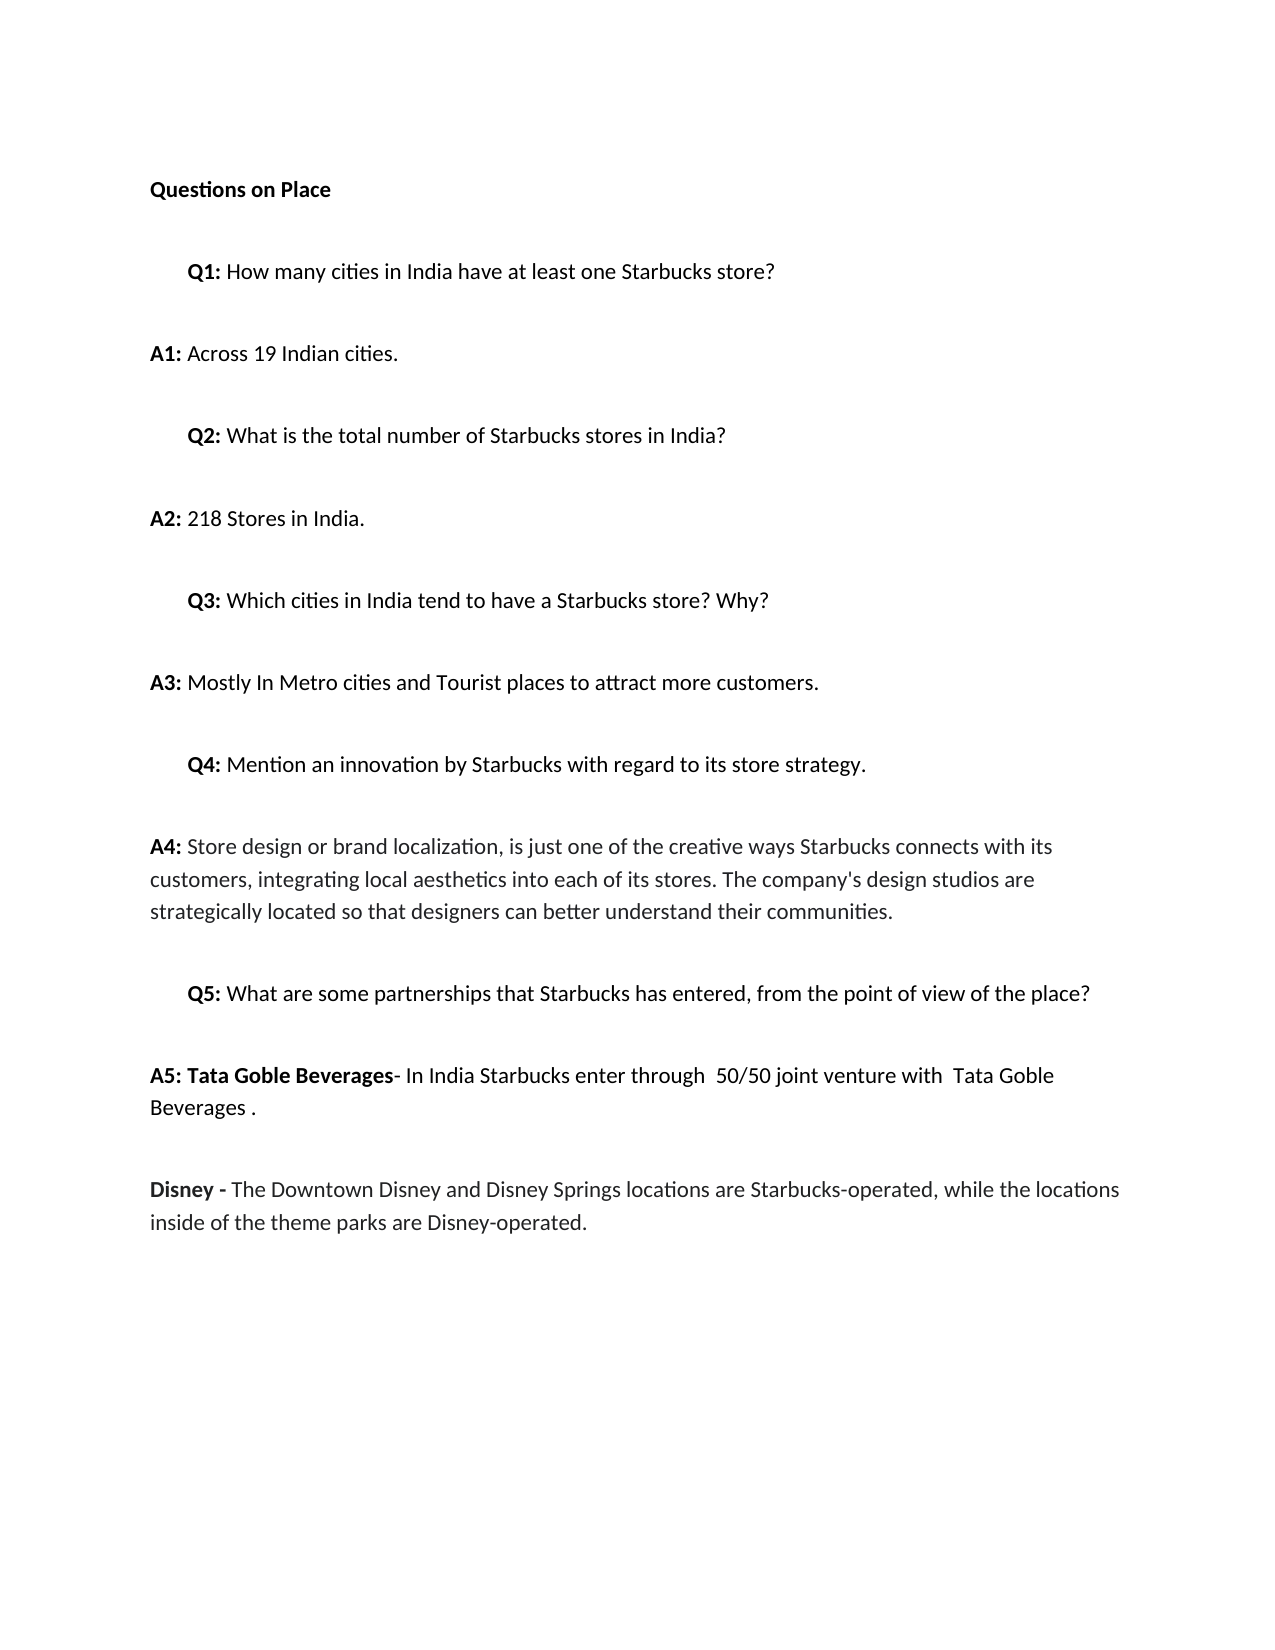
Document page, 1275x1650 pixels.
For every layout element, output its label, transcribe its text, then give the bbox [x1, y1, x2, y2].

text Q5: What are some partnerships that Starbucks has entered, from the point of view of the place? [187, 979, 1125, 1007]
text Q3: Which cities in India tend to have a Starbucks store? Why? [187, 586, 1125, 614]
text A2: 218 Stores in India. [150, 504, 1125, 532]
text A1: Across 19 Indian cities. [150, 339, 1125, 367]
text Q4: Mention an innovation by Starbucks with regard to its store strategy. [187, 750, 1125, 778]
text Q2: What is the total number of Starbucks stores in India? [187, 422, 1125, 449]
text Disney - The Downtown Disney and Disney Springs locations are Starbucks-operated, while the locations inside of the theme parks are Disney-operated. [150, 1176, 1125, 1236]
text Questions on Place [150, 175, 1125, 203]
text Q1: How many cities in India have at least one Starbucks store? [187, 257, 1125, 285]
text A4: Store design or brand localization, is just one of the creative ways Starbucks connects with its customers, integrating local aesthetics into each of its stores. The company's design studios are strategically located so that designers can better understand their communities. [150, 832, 1125, 925]
text A3: Mostly In Metro cities and Tourist places to attract more customers. [150, 668, 1125, 696]
text A5: Tata Goble Beverages- In India Starbucks enter through 50/50 joint venture with Tata Goble Beverages . [150, 1061, 1125, 1121]
